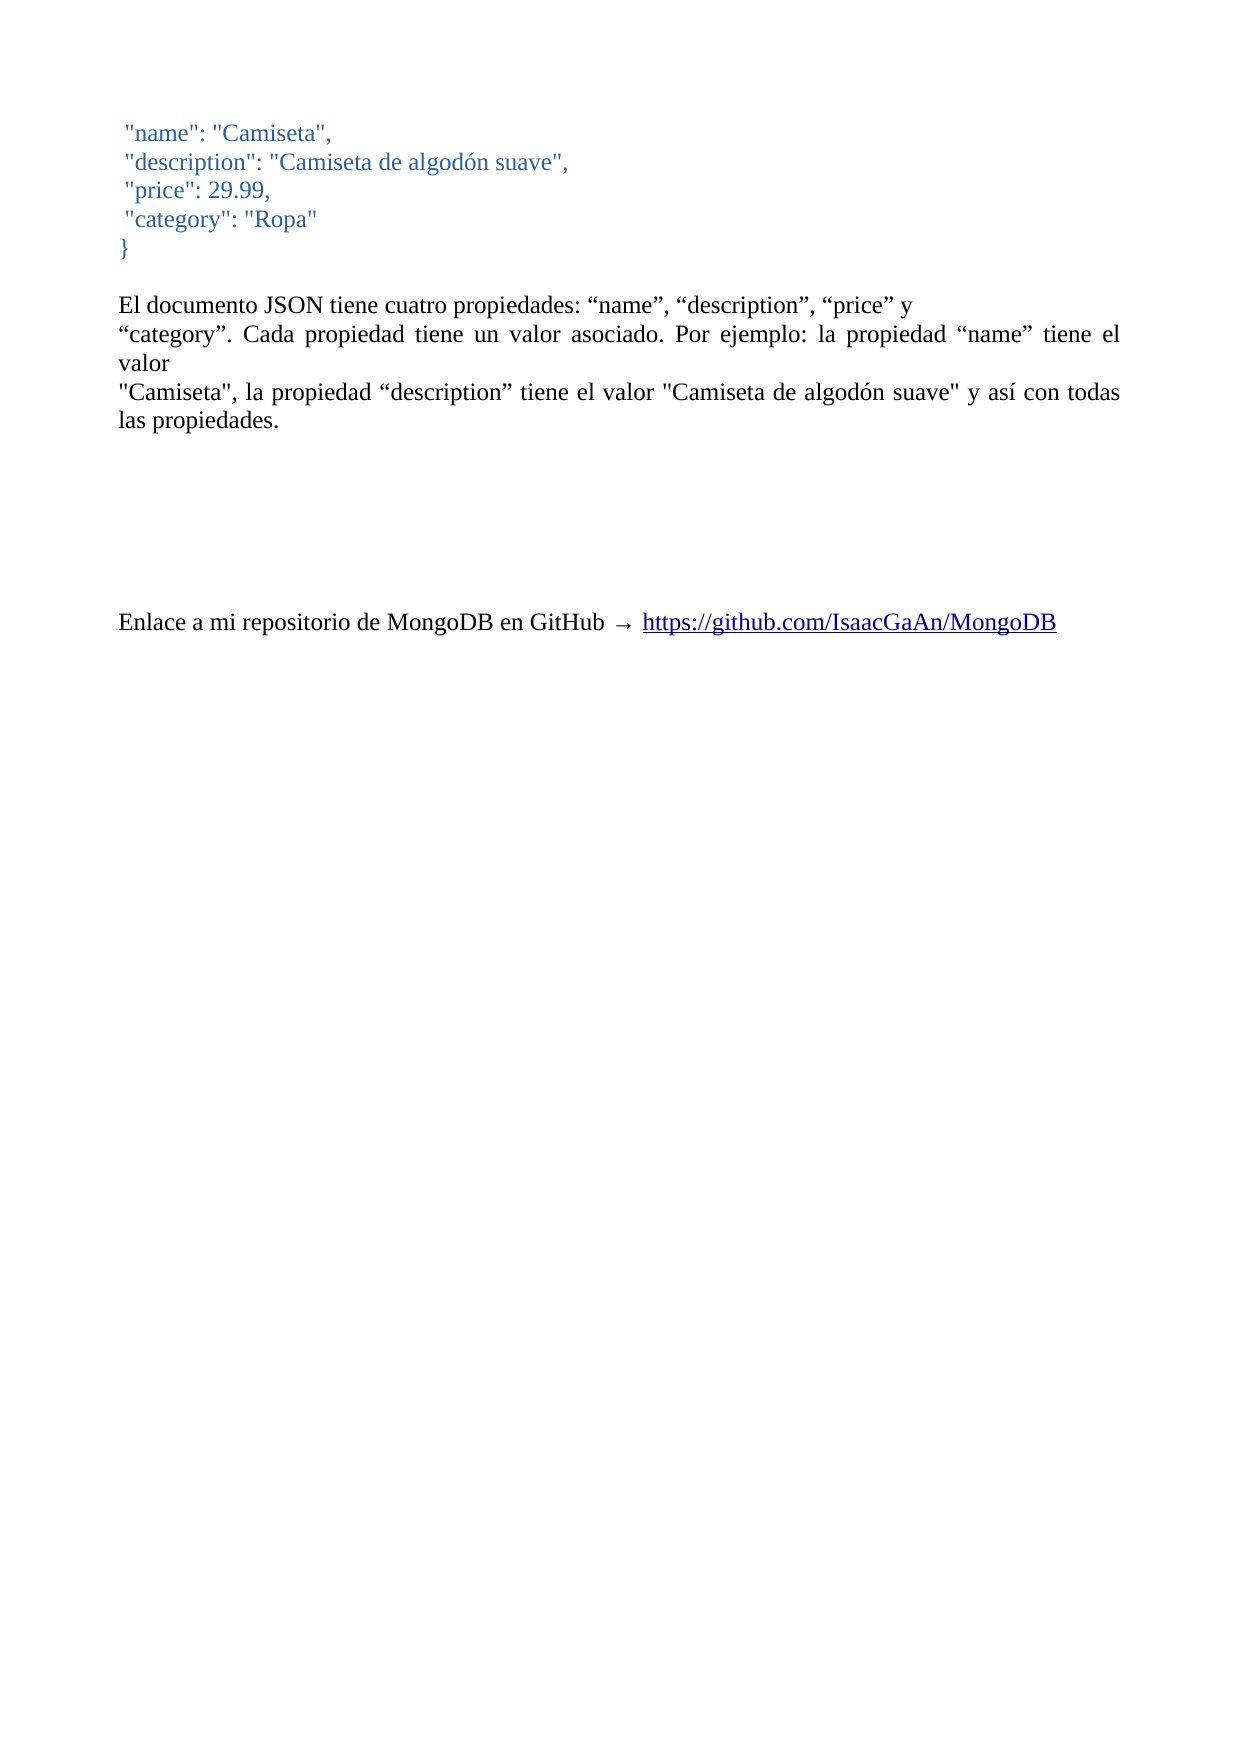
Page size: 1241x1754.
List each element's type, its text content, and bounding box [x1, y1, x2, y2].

text Enlace a mi repositorio de MongoDB en GitHub → https://github.com/IsaacGaAn/MongoDB [118, 607, 1122, 636]
text "name": "Camiseta", [118, 118, 1122, 147]
text "price": 29.99, [118, 176, 1122, 204]
text "description": "Camiseta de algodón suave", [118, 147, 1122, 176]
text El documento JSON tiene cuatro propiedades: “name”, “description”, “price” y [118, 291, 1122, 319]
text } [118, 233, 1122, 262]
text "category": "Ropa" [118, 204, 1122, 233]
text “category”. Cada propiedad tiene un valor asociado. Por ejemplo: la propiedad “name” tiene el valor [118, 319, 1122, 377]
text "Camiseta", la propiedad “description” tiene el valor "Camiseta de algodón suave" y así con todas las propiedades. [118, 377, 1122, 434]
